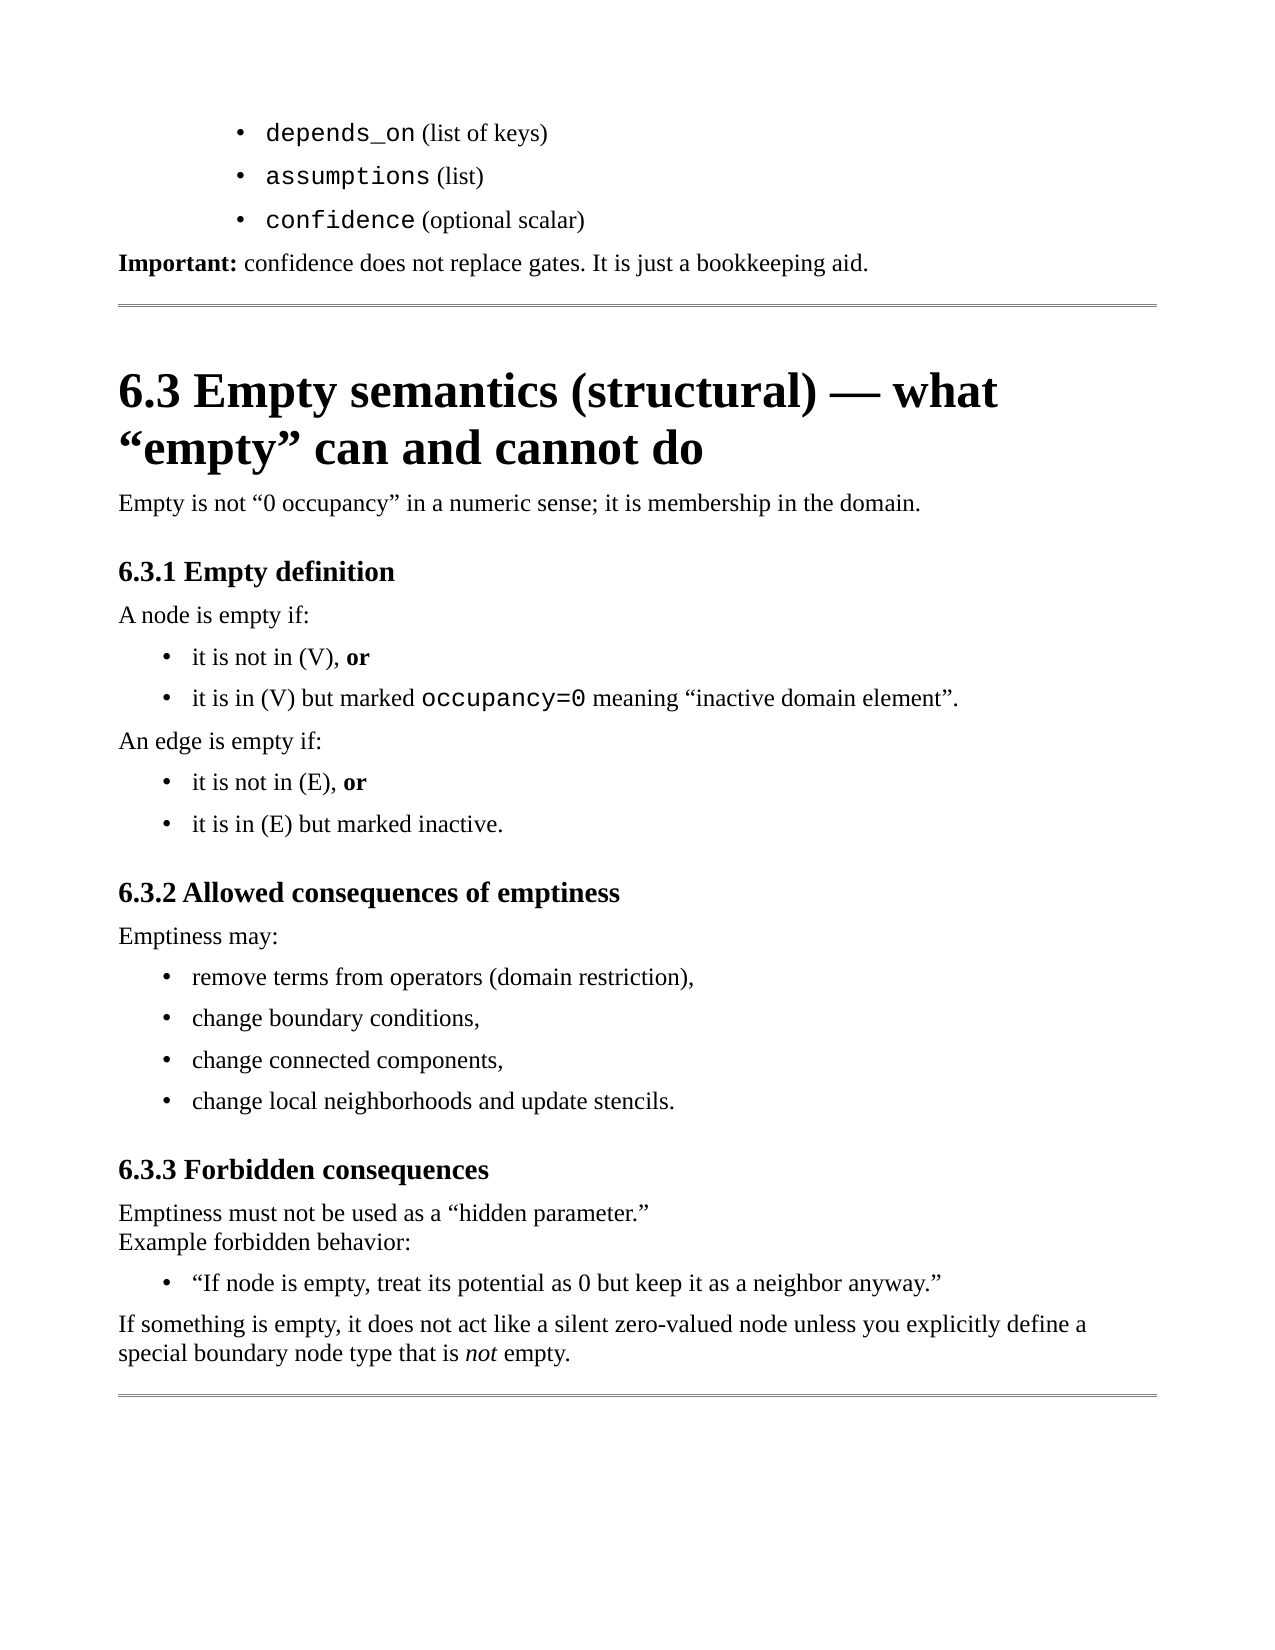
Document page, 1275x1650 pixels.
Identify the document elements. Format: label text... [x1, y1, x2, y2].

subtitle 6.3.3 Forbidden consequences [118, 1152, 1157, 1186]
subtitle 6.3 Empty semantics (structural) — what “empty” can and cannot do [118, 361, 1157, 476]
list “If node is empty, treat its potential as 0 but keep it as a neighbor anyway.” [162, 1268, 1157, 1297]
text If something is empty, it does not act like a silent zero-valued node unless you explicitly define a special boundary node type that is not empty. [118, 1309, 1157, 1367]
list remove terms from operators (domain restriction), [162, 962, 1157, 991]
list it is not in (E), or [162, 767, 1157, 796]
text An edge is empty if: [118, 726, 1157, 755]
list change boundary conditions, [162, 1003, 1157, 1032]
list it is not in (V), or [162, 642, 1157, 670]
text Important: confidence does not replace gates. It is just a bookkeeping aid. [118, 248, 1157, 277]
list it is in (V) but marked occupancy=0 meaning “inactive domain element”. [162, 683, 1157, 714]
list assumptions (list) [236, 161, 1157, 192]
list change local neighborhoods and update stencils. [162, 1086, 1157, 1115]
text Emptiness may: [118, 921, 1157, 950]
text Empty is not “0 occupancy” in a numeric sense; it is membership in the domain. [118, 488, 1157, 517]
list change connected components, [162, 1045, 1157, 1073]
text A node is empty if: [118, 600, 1157, 629]
list it is in (E) but marked inactive. [162, 809, 1157, 837]
text Emptiness must not be used as a “hidden parameter.” Example forbidden behavior: [118, 1198, 1157, 1256]
list confidence (optional scalar) [236, 205, 1157, 236]
subtitle 6.3.1 Empty definition [118, 554, 1157, 588]
list depends_on (list of keys) [236, 118, 1157, 149]
subtitle 6.3.2 Allowed consequences of emptiness [118, 875, 1157, 908]
